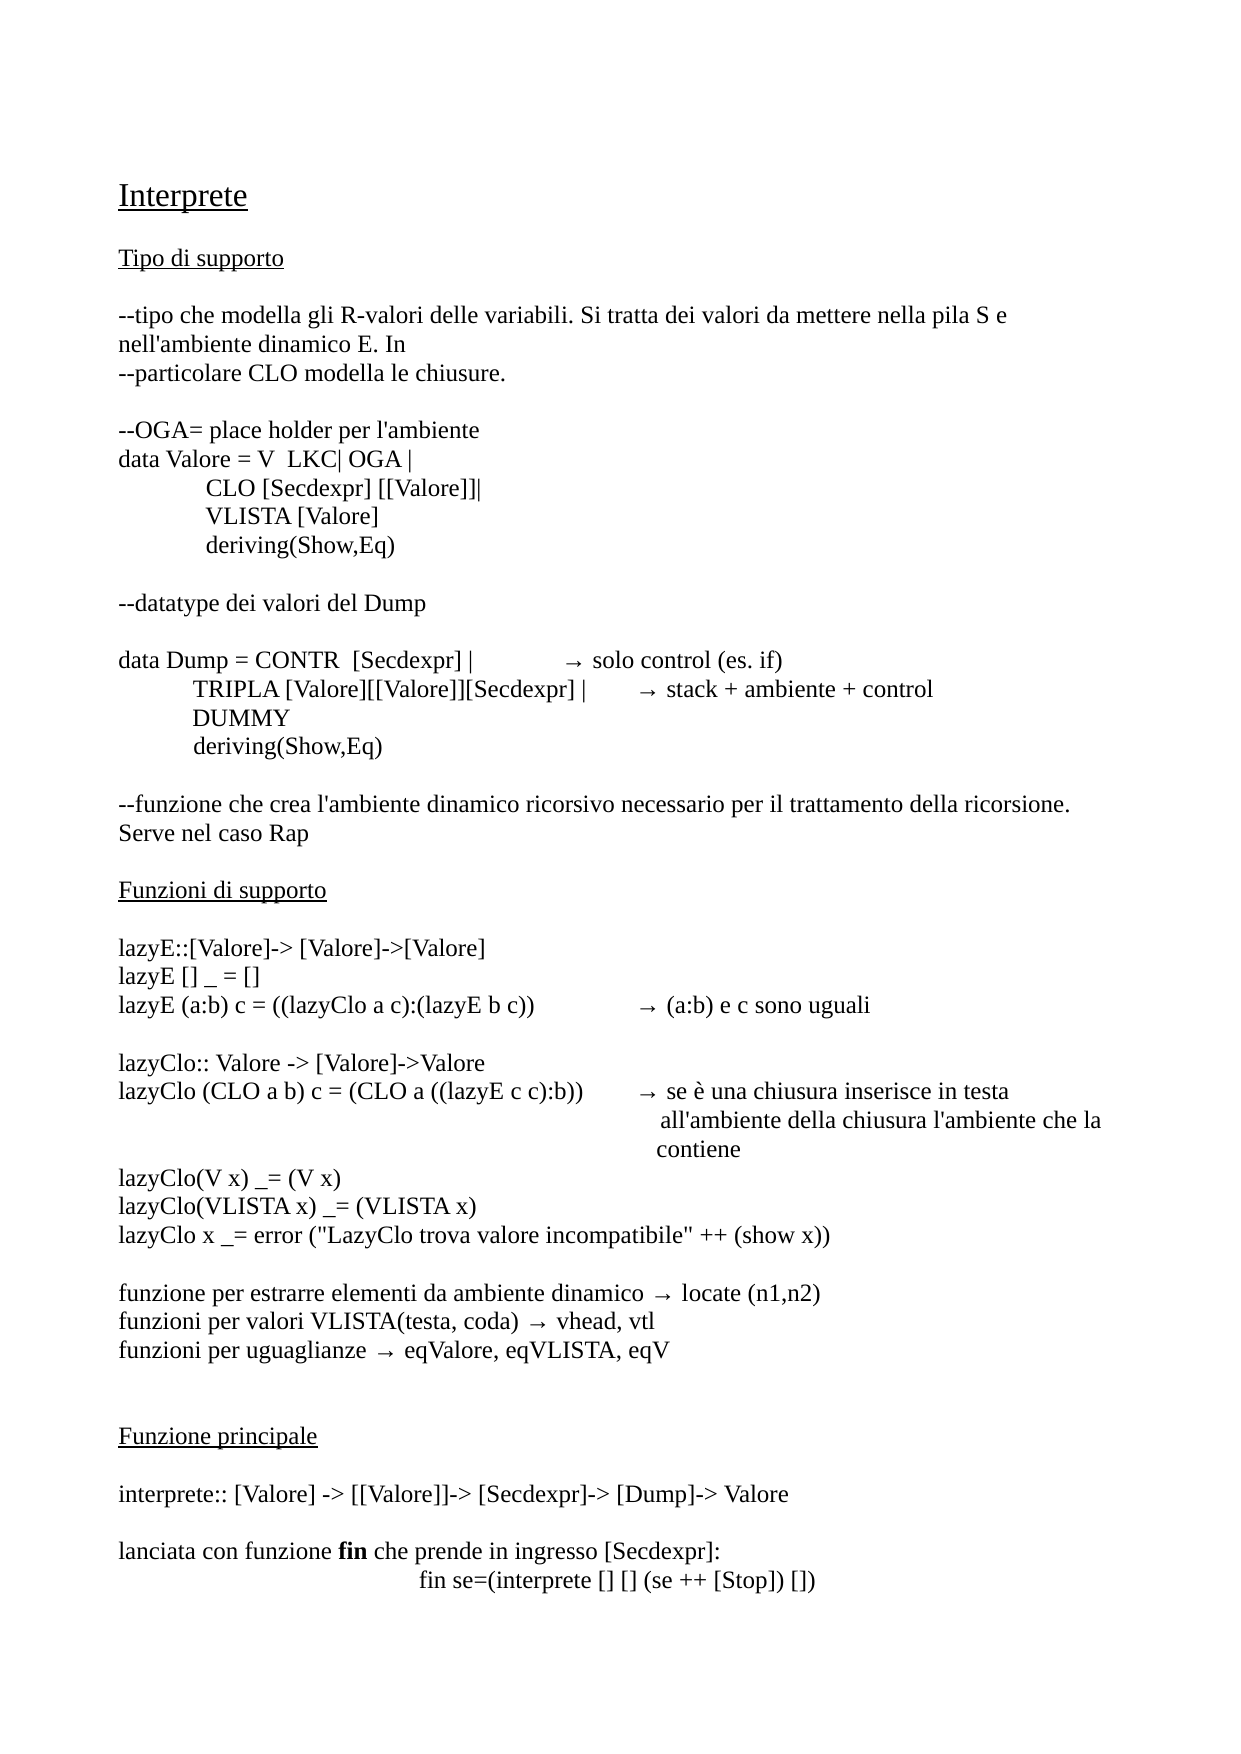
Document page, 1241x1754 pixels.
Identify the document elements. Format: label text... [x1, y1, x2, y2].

text --funzione che crea l'ambiente dinamico ricorsivo necessario per il trattamento della ricorsione. Serve nel caso Rap [118, 789, 1122, 846]
text Tipo di supporto [118, 243, 1122, 271]
text Funzione principale [118, 1421, 1122, 1450]
text lanciata con funzione fin che prende in ingresso [Secdexpr]: [118, 1536, 1122, 1565]
text DUMMY [118, 703, 1122, 731]
text --datatype dei valori del Dump [118, 588, 1122, 616]
text Funzioni di supporto [118, 875, 1122, 904]
text deriving(Show,Eq) [118, 530, 1122, 559]
text lazyClo(V x) _= (V x) [118, 1163, 1122, 1191]
text --OGA= place holder per l'ambiente [118, 415, 1122, 444]
text lazyClo:: Valore -> [Valore]->Valore [118, 1048, 1122, 1076]
text interprete:: [Valore] -> [[Valore]]-> [Secdexpr]-> [Dump]-> Valore [118, 1479, 1122, 1508]
text funzione per estrarre elementi da ambiente dinamico → locate (n1,n2) [118, 1278, 1122, 1306]
text --tipo che modella gli R-valori delle variabili. Si tratta dei valori da mettere nella pila S e nell'ambiente dinamico E. In [118, 300, 1122, 358]
text Interprete [118, 176, 1122, 214]
text CLO [Secdexpr] [[Valore]]| [118, 473, 1122, 501]
text VLISTA [Valore] [118, 501, 1122, 530]
text funzioni per valori VLISTA(testa, coda) → vhead, vtl [118, 1306, 1122, 1335]
text deriving(Show,Eq) [118, 731, 1122, 760]
text lazyE [] _ = [] [118, 961, 1122, 990]
text data Valore = V LKC| OGA | [118, 444, 1122, 473]
text lazyClo(VLISTA x) _= (VLISTA x) [118, 1191, 1122, 1220]
text lazyClo (CLO a b) c = (CLO a ((lazyE c c):b)) → se è una chiusura inserisce in testa all'ambiente della chiusura l'ambiente che la contiene [118, 1076, 1122, 1163]
text data Dump = CONTR [Secdexpr] | → solo control (es. if) [118, 645, 1122, 674]
text --particolare CLO modella le chiusure. [118, 358, 1122, 386]
text lazyE (a:b) c = ((lazyClo a c):(lazyE b c)) → (a:b) e c sono uguali [118, 990, 1122, 1019]
text fin se=(interprete [] [] (se ++ [Stop]) []) [118, 1565, 1122, 1594]
text lazyE::[Valore]-> [Valore]->[Valore] [118, 933, 1122, 961]
text lazyClo x _= error ("LazyClo trova valore incompatibile" ++ (show x)) [118, 1220, 1122, 1249]
text TRIPLA [Valore][[Valore]][Secdexpr] | → stack + ambiente + control [118, 674, 1122, 703]
text funzioni per uguaglianze → eqValore, eqVLISTA, eqV [118, 1335, 1122, 1364]
